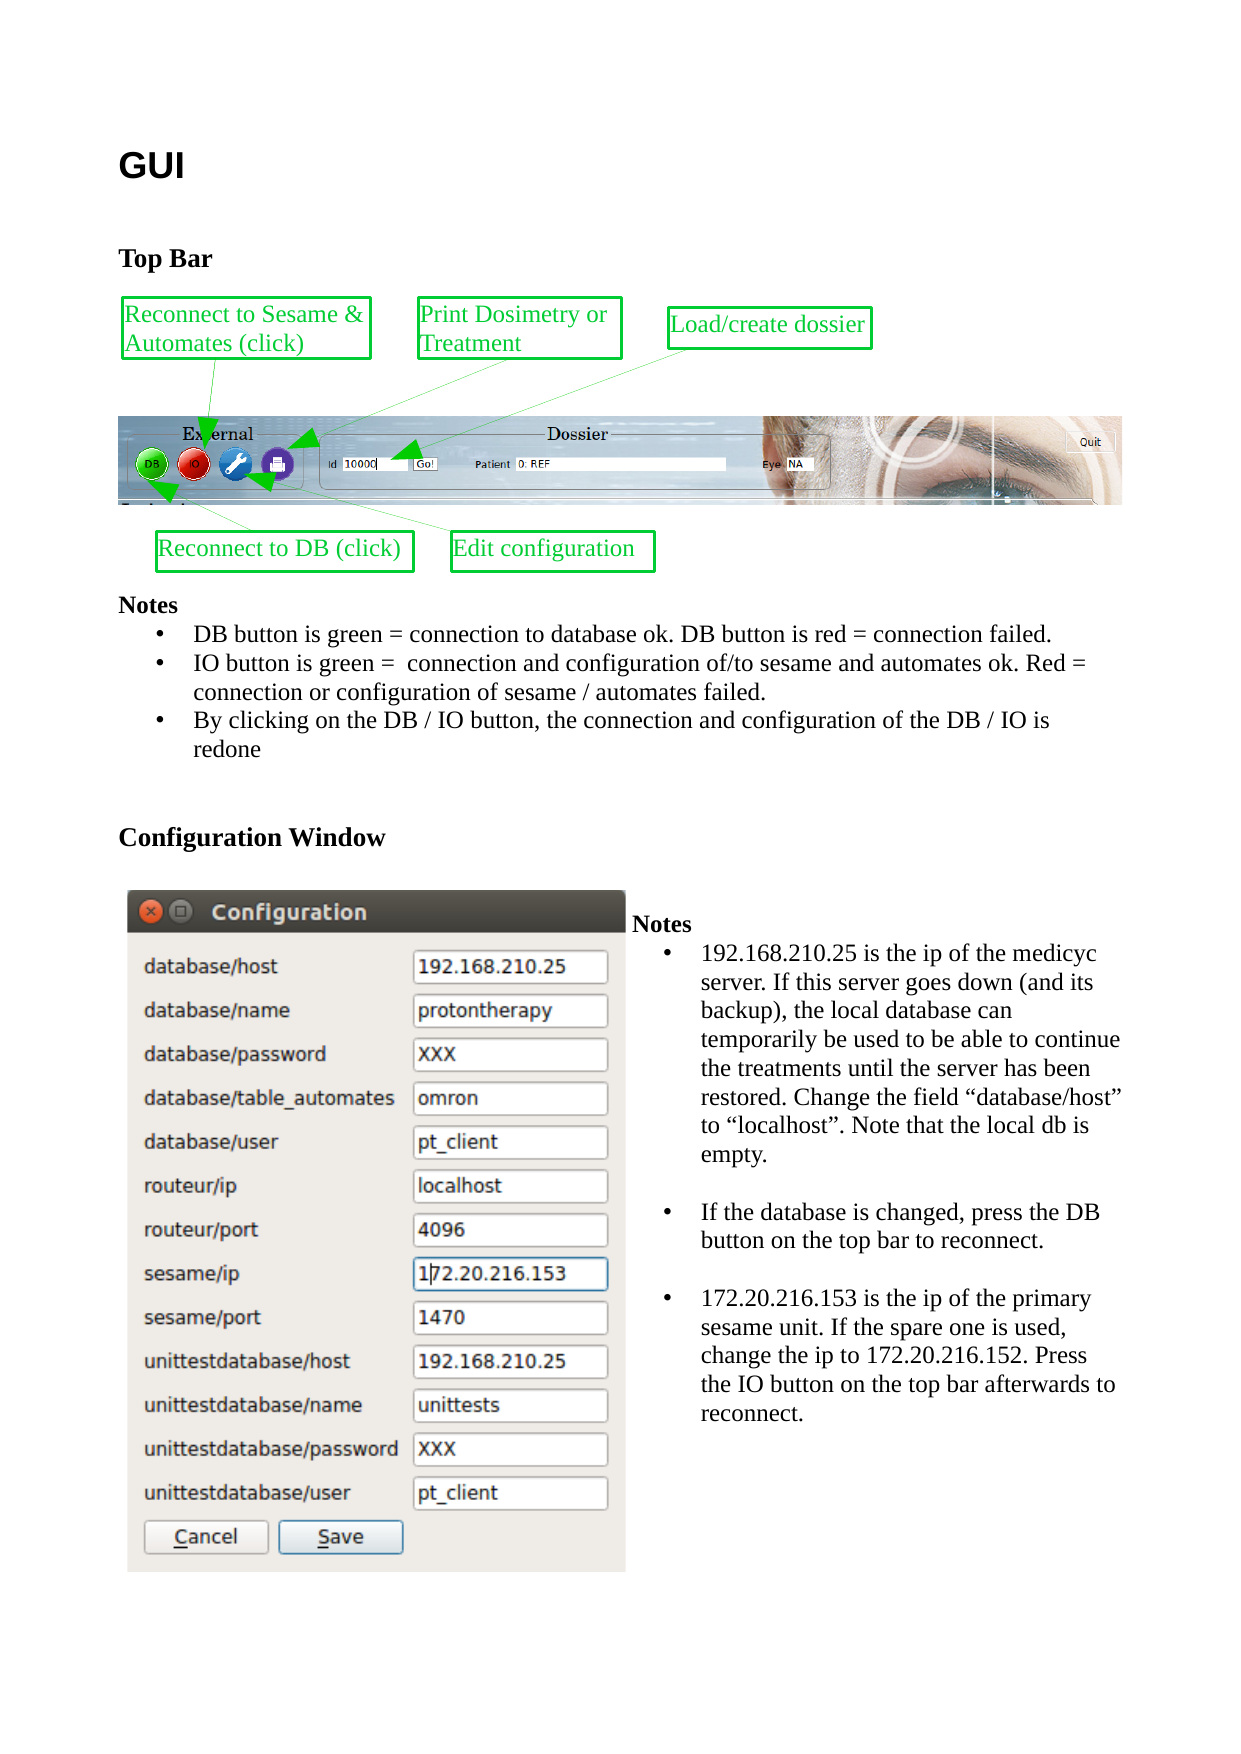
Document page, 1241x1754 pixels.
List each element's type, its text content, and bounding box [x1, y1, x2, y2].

list If the database is changed, press the DB button on the top bar to reconnect. [626, 1197, 1122, 1254]
text Notes [626, 909, 1122, 938]
text Configuration Window [118, 821, 1122, 852]
picture [127, 890, 626, 1572]
list DB button is green = connection to database ok. DB button is red = connection failed. [156, 619, 1122, 648]
text Notes [118, 591, 1122, 619]
text [118, 909, 127, 938]
picture [471, 416, 1123, 431]
list IO button is green = connection and configuration of/to sesame and automates ok. Red = connection or configuration of sesame / automates failed. [156, 648, 1122, 706]
list 172.20.216.153 is the ip of the primary sesame unit. If the spare one is used, change the ip to 172.20.216.152. Press the IO button on the top bar afterwards to reconnect. [626, 1283, 1122, 1427]
picture [209, 416, 365, 431]
picture [118, 416, 200, 431]
list By clicking on the DB / IO button, the connection and configuration of the DB / IO is redone [156, 706, 1122, 763]
list 192.168.210.25 is the ip of the medicyc server. If this server goes down (and its backup), the local database can temporarily be used to be able to continue the treatments until the server has been restored. Change the field “database/host” to “localhost”. Note that the local db is empty. [626, 938, 1122, 1168]
picture [335, 416, 505, 431]
subtitle GUI [118, 143, 1122, 186]
text Top Bar [118, 242, 1122, 273]
